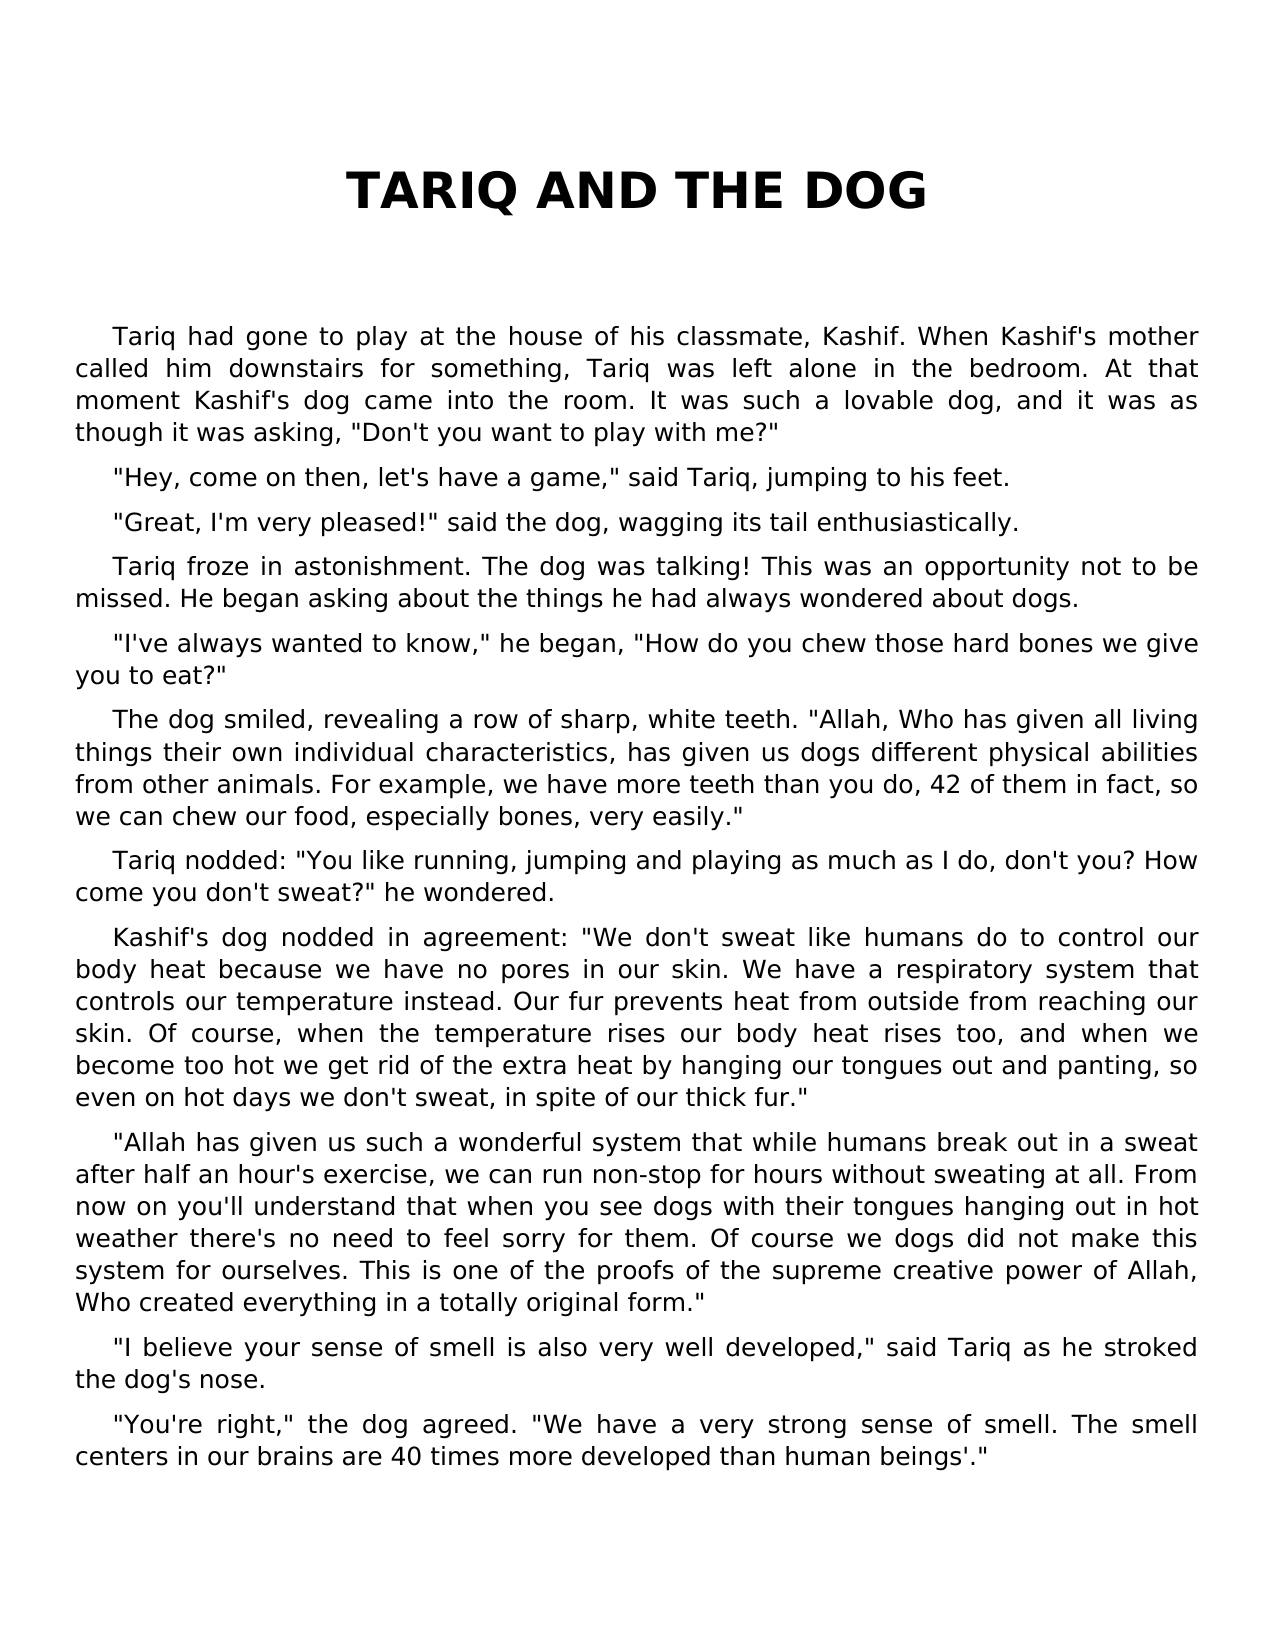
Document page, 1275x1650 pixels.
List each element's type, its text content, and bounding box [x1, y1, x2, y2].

text Tariq had gone to play at the house of his classmate, Kashif. When Kashif's mother called him downstairs for something, Tariq was left alone in the bedroom. At that moment Kashif's dog came into the room. It was such a lovable dog, and it was as though it was asking, "Don't you want to play with me?" [75, 322, 1200, 448]
text "You're right," the dog agreed. "We have a very strong sense of smell. The smell centers in our brains are 40 times more developed than human beings'." [75, 1410, 1200, 1471]
text Tariq froze in astonishment. The dog was talking! This was an opportunity not to be missed. He began asking about the things he had always wondered about dogs. [75, 552, 1200, 614]
text Tariq nodded: "You like running, jumping and playing as much as I do, don't you? How come you don't sweat?" he wondered. [75, 847, 1200, 908]
text "I believe your sense of smell is also very well developed," said Tariq as he stroked the dog's nose. [75, 1333, 1200, 1394]
text "I've always wanted to know," he began, "How do you chew those hard bones we give you to eat?" [75, 629, 1200, 690]
text The dog smiled, revealing a row of sharp, white teeth. "Allah, Who has given all living things their own individual characteristics, has given us dogs different physical abilities from other animals. For example, we have more teeth than you do, 42 of them in fact, so we can chew our food, especially bones, very easily." [75, 706, 1200, 831]
subtitle TARIQ AND THE DOG [75, 162, 1200, 221]
text "Great, I'm very pleased!" said the dog, wagging its tail enthusiastically. [75, 508, 1200, 537]
text Kashif's dog nodded in agreement: "We don't sweat like humans do to control our body heat because we have no pores in our skin. We have a respiratory system that controls our temperature instead. Our fur prevents heat from outside from reaching our skin. Of course, when the temperature rises our body heat rises too, and when we become too hot we get rid of the extra heat by hanging our tongues out and panting, so even on hot days we don't sweat, in spite of our thick fur." [75, 923, 1200, 1113]
text "Hey, come on then, let's have a game," said Tariq, jumping to his feet. [75, 463, 1200, 492]
text "Allah has given us such a wonderful system that while humans break out in a sweat after half an hour's exercise, we can run non-stop for hours without sweating at all. From now on you'll understand that when you see dogs with their tongues hanging out in hot weather there's no need to feel sorry for them. Of course we dogs did not make this system for ourselves. This is one of the proofs of the supreme creative power of Allah, Who created everything in a totally original form." [75, 1128, 1200, 1318]
